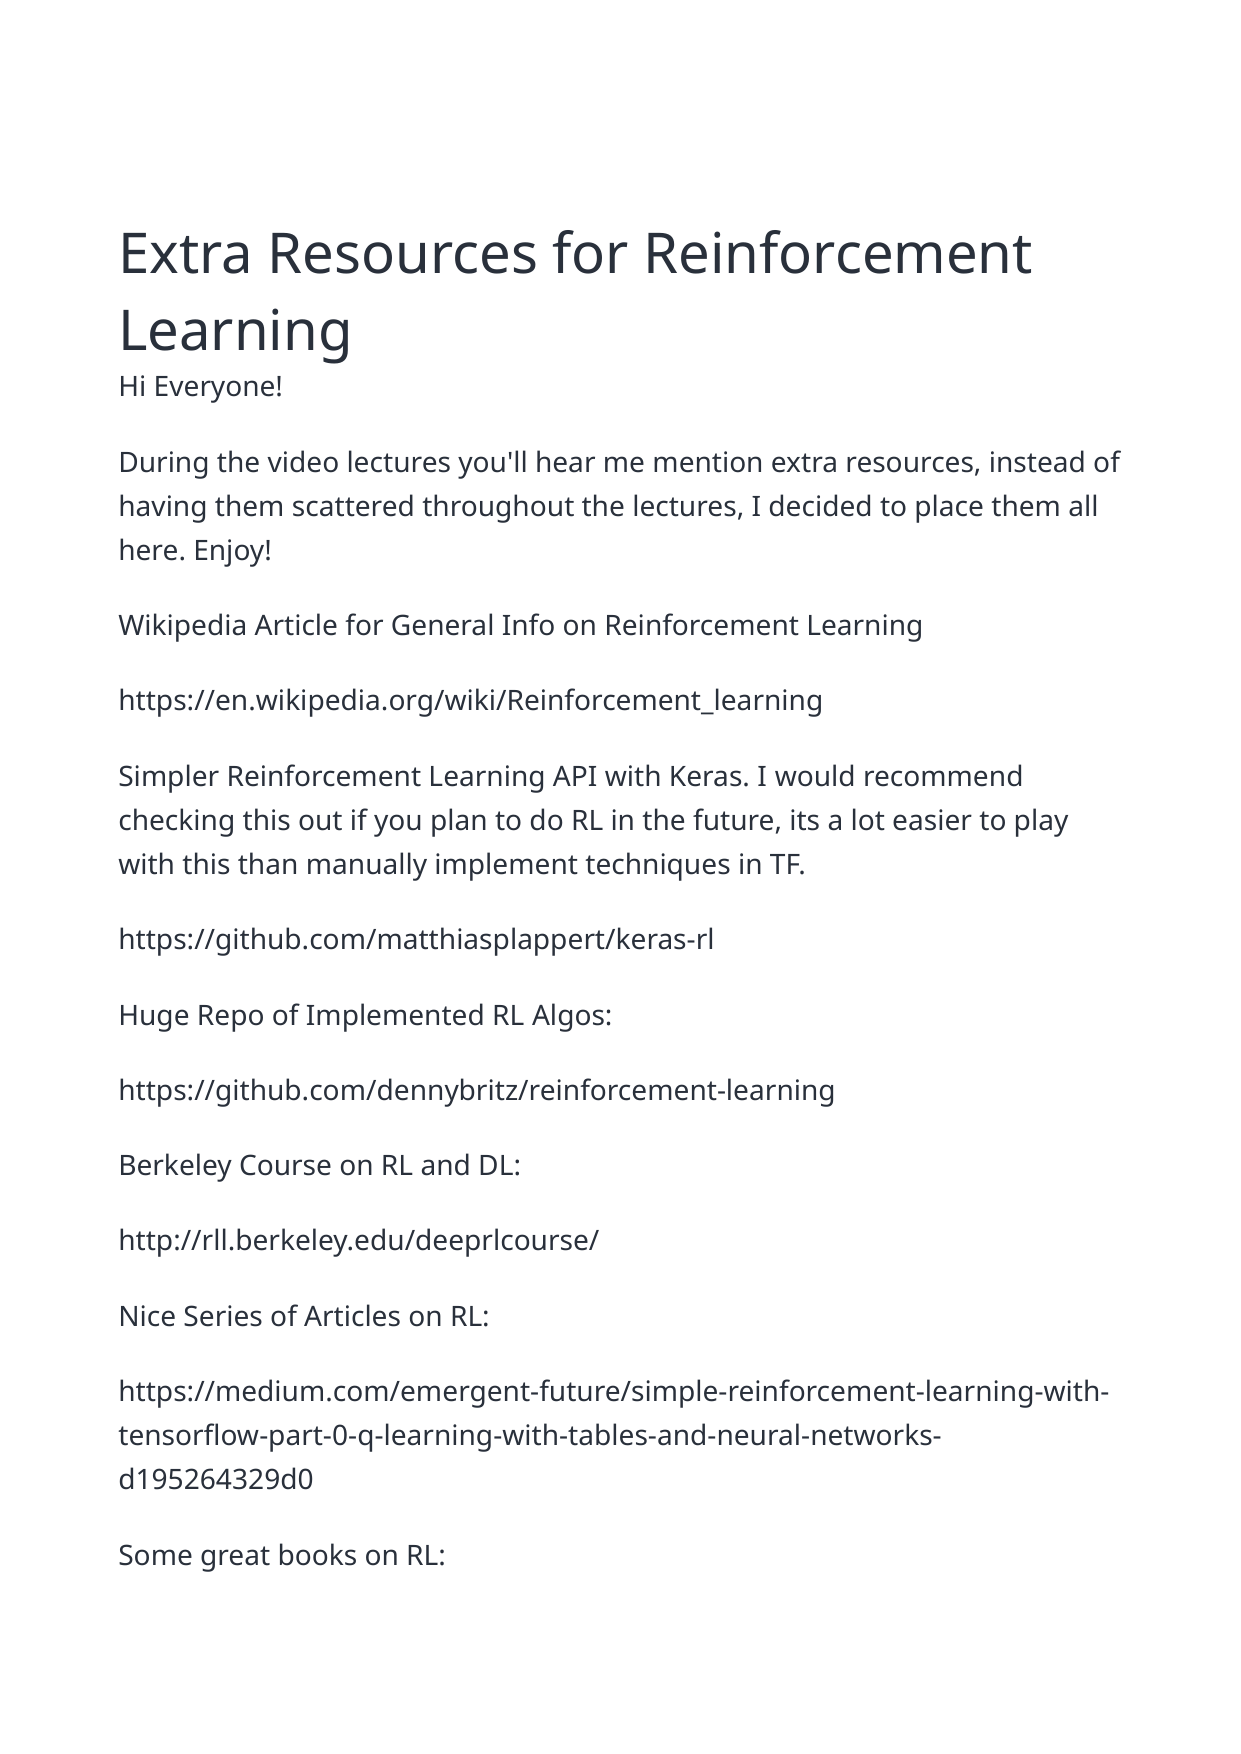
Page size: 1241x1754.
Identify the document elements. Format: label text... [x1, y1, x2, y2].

text https://github.com/matthiasplappert/keras-rl [118, 919, 1122, 958]
text http://rll.berkeley.edu/deeprlcourse/ [118, 1221, 1122, 1259]
text Nice Series of Articles on RL: [118, 1296, 1122, 1334]
text Extra Resources for Reinforcement Learning [118, 213, 1122, 367]
text Some great books on RL: [118, 1535, 1122, 1573]
text Berkeley Course on RL and DL: [118, 1145, 1122, 1184]
text https://github.com/dennybritz/reinforcement-learning [118, 1070, 1122, 1108]
text Wikipedia Article for General Info on Reinforcement Learning [118, 605, 1122, 644]
text https://en.wikipedia.org/wiki/Reinforcement_learning [118, 681, 1122, 719]
text Simpler Reinforcement Learning API with Keras. I would recommend checking this out if you plan to do RL in the future, its a lot easier to play with this than manually implement techniques in TF. [118, 756, 1122, 882]
text Hi Everyone! [118, 367, 1122, 405]
text https://medium.com/emergent-future/simple-reinforcement-learning-with-tensorflow-part-0-q-learning-with-tables-and-neural-networks-d195264329d0 [118, 1371, 1122, 1498]
text Huge Repo of Implemented RL Algos: [118, 995, 1122, 1033]
text During the video lectures you'll hear me mention extra resources, instead of having them scattered throughout the lectures, I decided to place them all here. Enjoy! [118, 442, 1122, 568]
